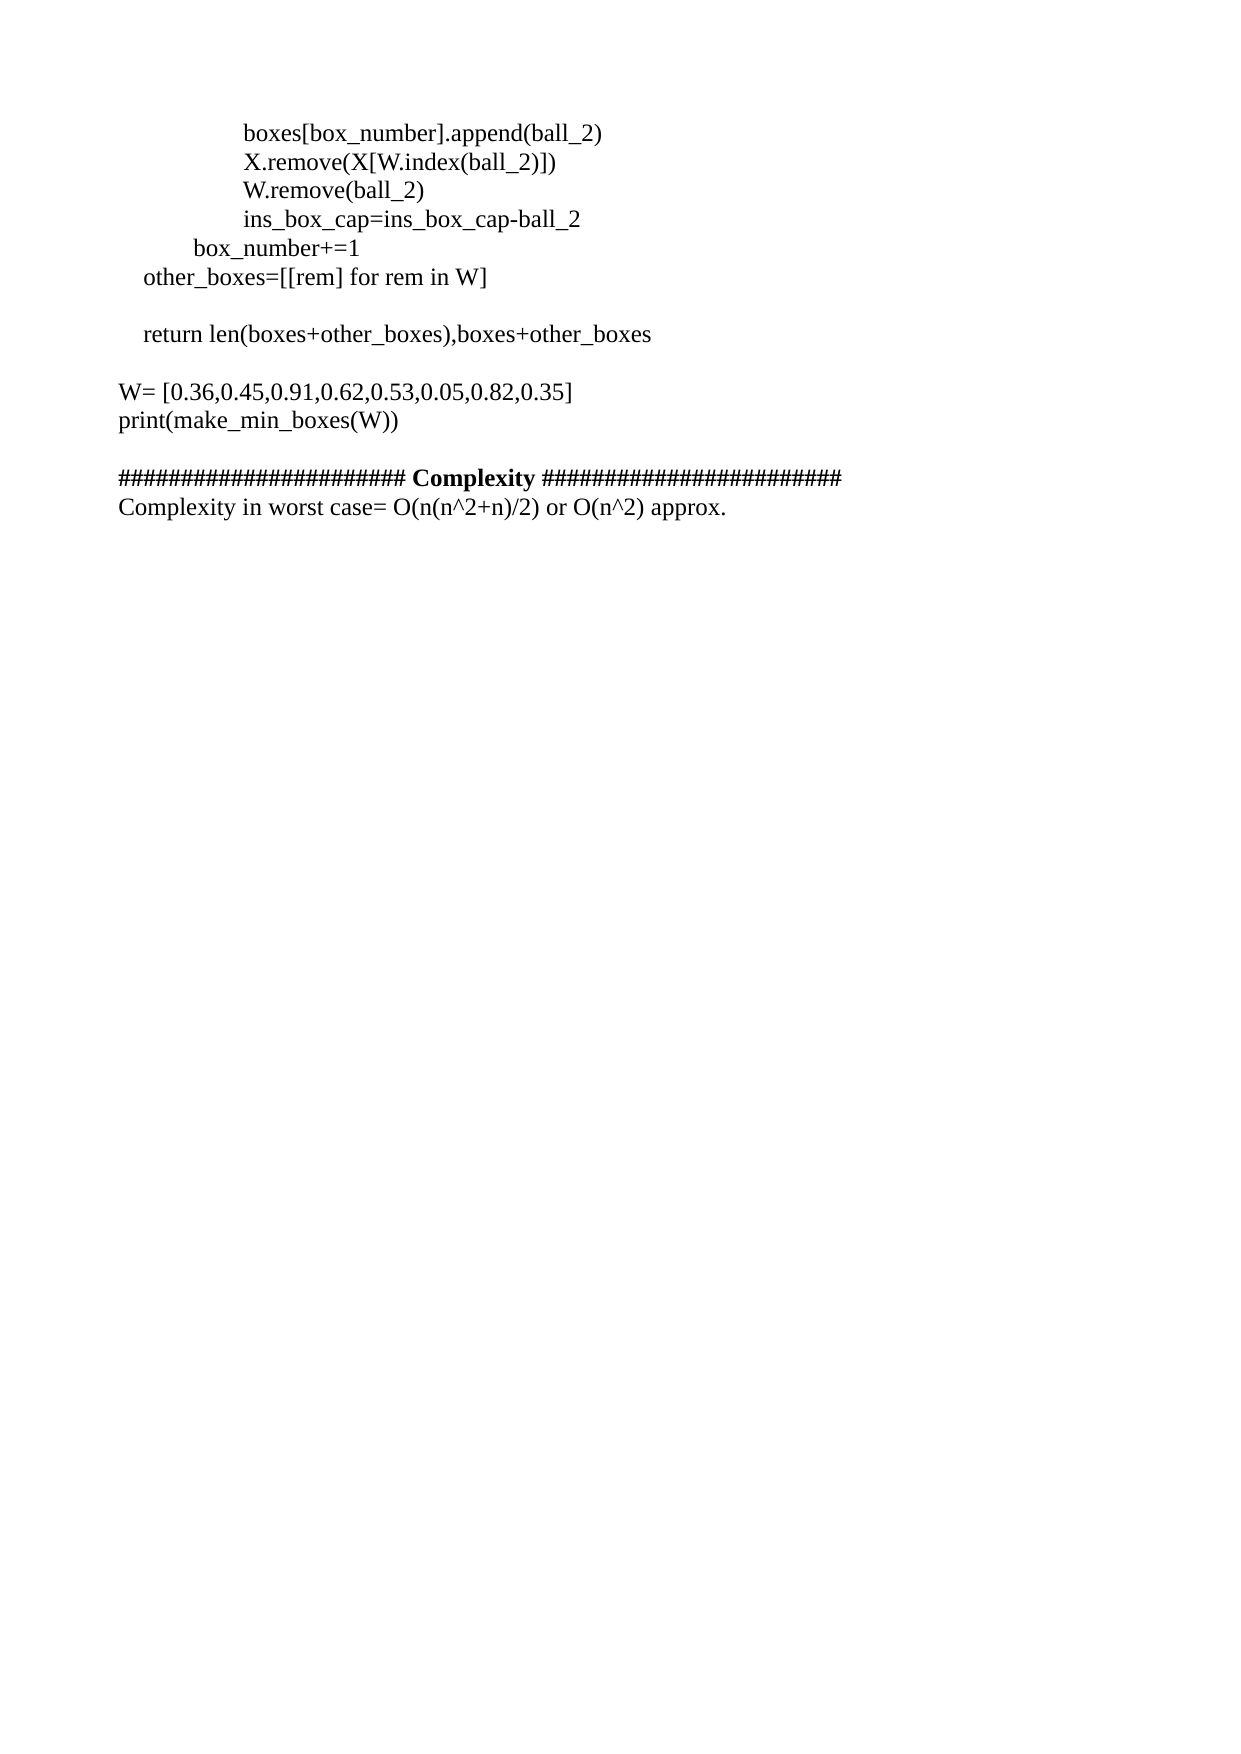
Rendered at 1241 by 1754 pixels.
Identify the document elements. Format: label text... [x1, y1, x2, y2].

text return len(boxes+other_boxes),boxes+other_boxes [118, 319, 1122, 348]
text print(make_min_boxes(W)) [118, 406, 1122, 434]
text W= [0.36,0.45,0.91,0.62,0.53,0.05,0.82,0.35] [118, 377, 1122, 406]
text box_number+=1 [118, 233, 1122, 262]
text boxes[box_number].append(ball_2) [118, 118, 1122, 147]
text Complexity in worst case= O(n(n^2+n)/2) or O(n^2) approx. [118, 492, 1122, 521]
text ins_box_cap=ins_box_cap-ball_2 [118, 204, 1122, 233]
text ####################### Complexity ######################## [118, 463, 1122, 492]
text W.remove(ball_2) [118, 176, 1122, 204]
text X.remove(X[W.index(ball_2)]) [118, 147, 1122, 176]
text other_boxes=[[rem] for rem in W] [118, 262, 1122, 291]
